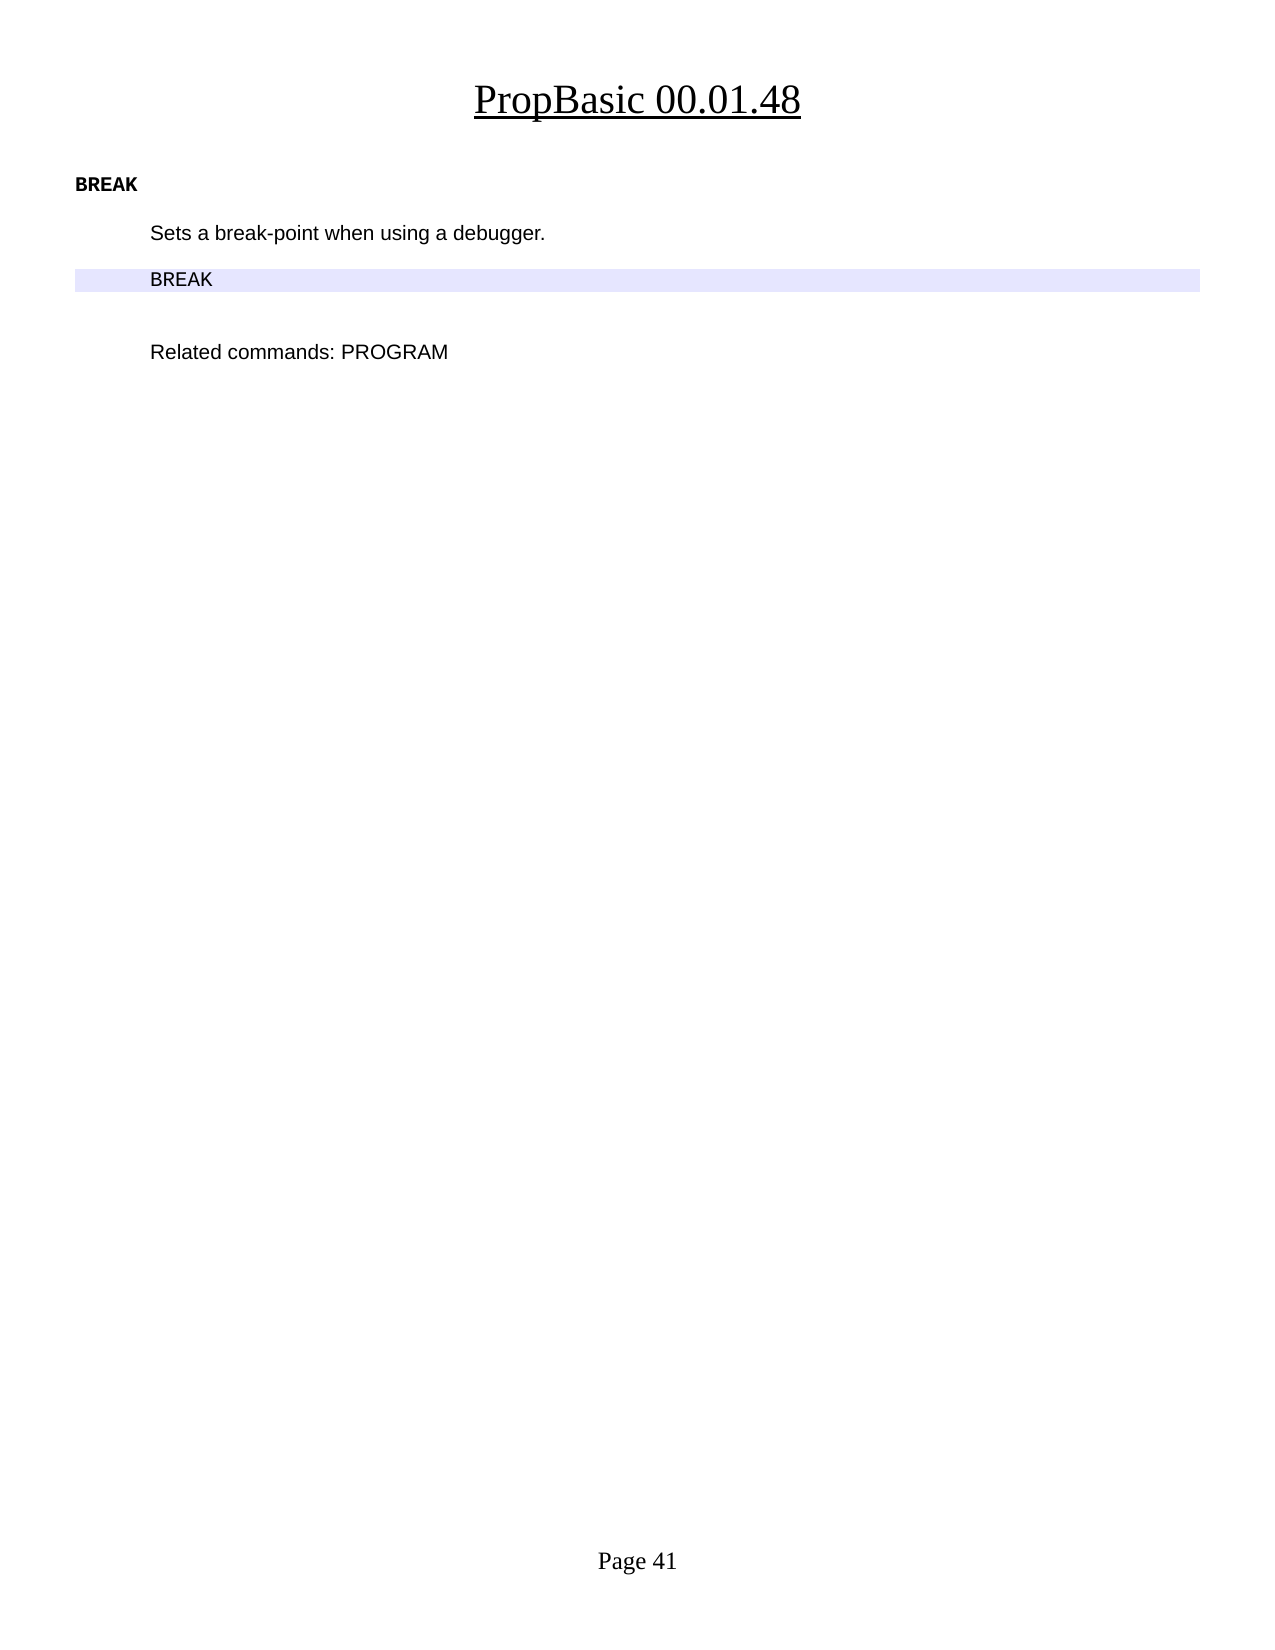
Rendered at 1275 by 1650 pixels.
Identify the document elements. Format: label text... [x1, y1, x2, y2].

text Sets a break-point when using a debugger. [75, 221, 1200, 245]
text BREAK [75, 174, 1200, 197]
text Related commands: PROGRAM [75, 340, 1200, 364]
text BREAK [75, 269, 1200, 292]
